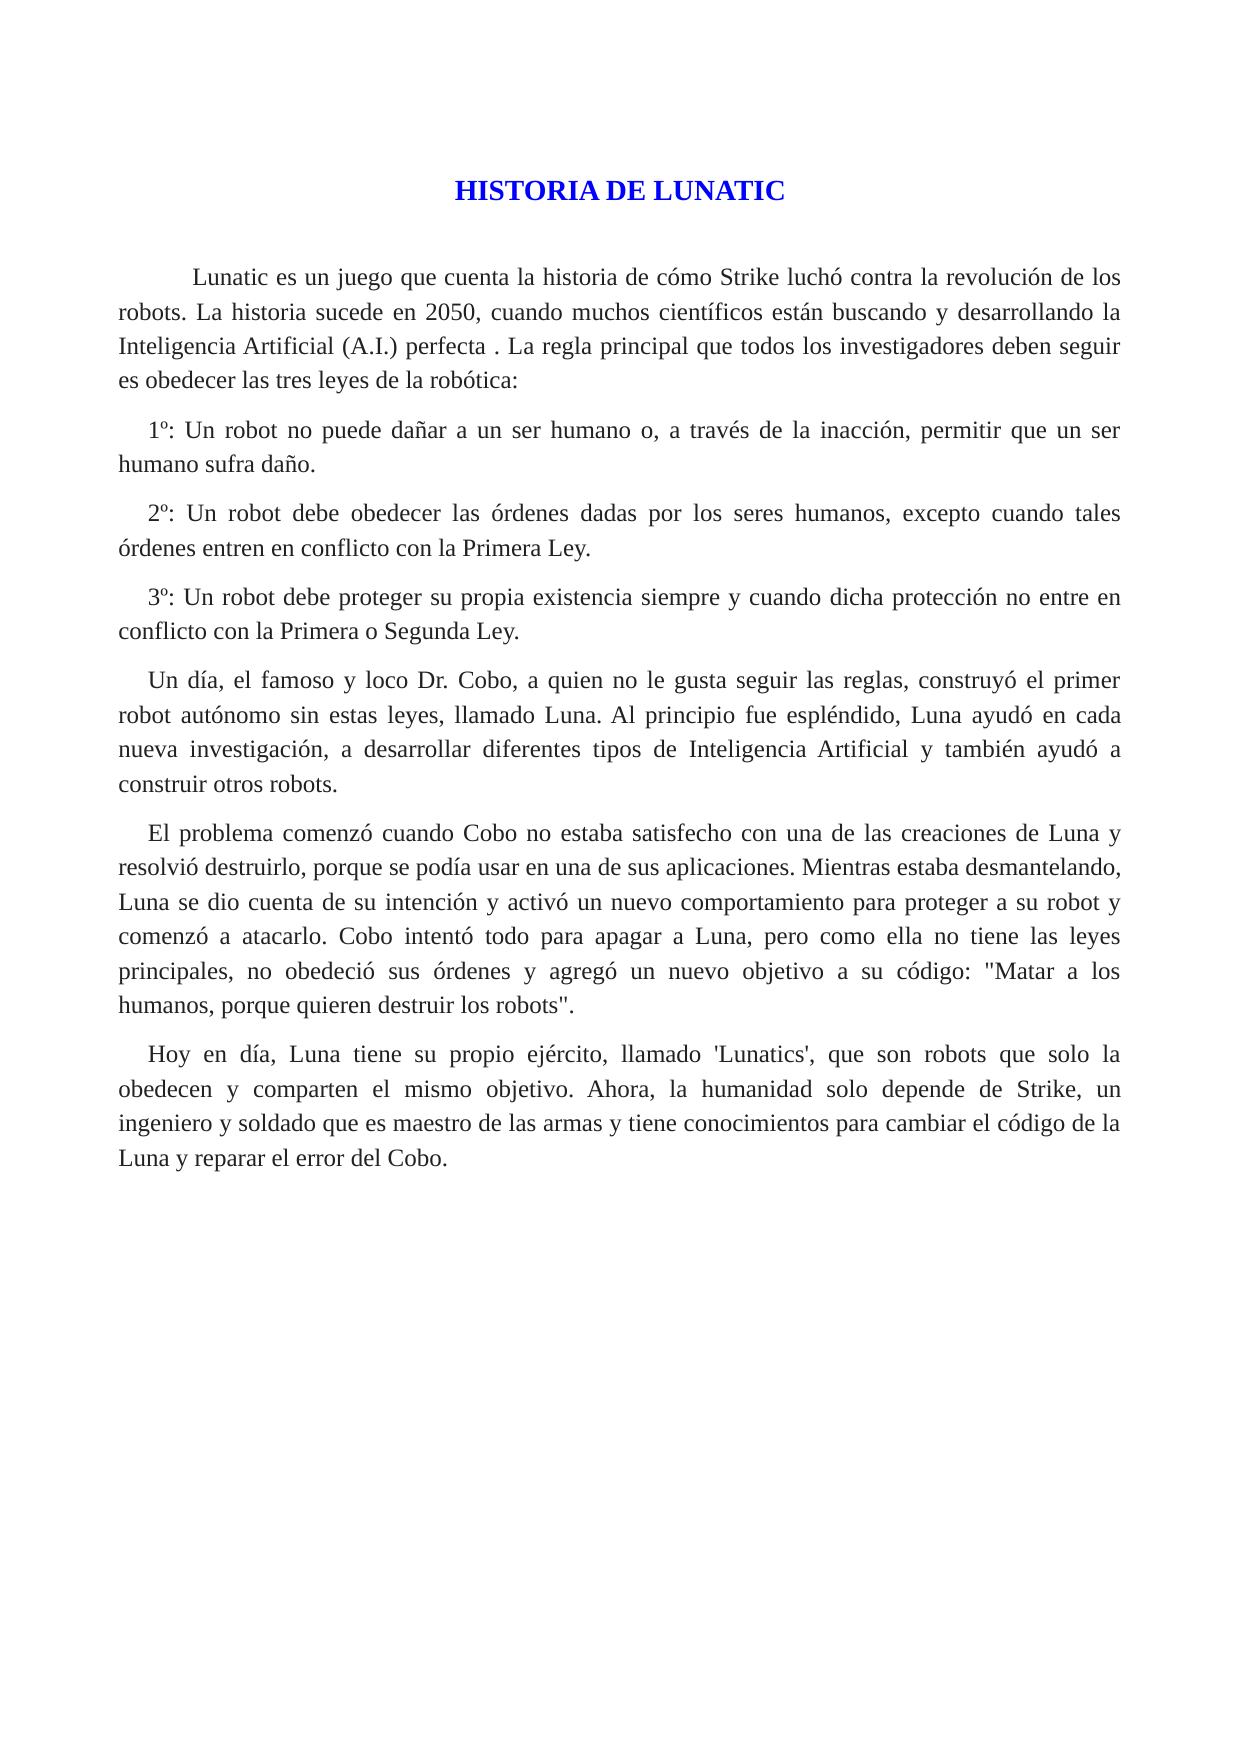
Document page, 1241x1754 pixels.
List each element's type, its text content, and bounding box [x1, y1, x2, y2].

text El problema comenzó cuando Cobo no estaba satisfecho con una de las creaciones de Luna y resolvió destruirlo, porque se podía usar en una de sus aplicaciones. Mientras estaba desmantelando, Luna se dio cuenta de su intención y activó un nuevo comportamiento para proteger a su robot y comenzó a atacarlo. Cobo intentó todo para apagar a Luna, pero como ella no tiene las leyes principales, no obedeció sus órdenes y agregó un nuevo objetivo a su código: "Matar a los humanos, porque quieren destruir los robots". [118, 818, 1122, 1019]
text 3º: Un robot debe proteger su propia existencia siempre y cuando dicha protección no entre en conflicto con la Primera o Segunda Ley. [118, 582, 1122, 645]
text Un día, el famoso y loco Dr. Cobo, a quien no le gusta seguir las reglas, construyó el primer robot autónomo sin estas leyes, llamado Luna. Al principio fue espléndido, Luna ayudó en cada nueva investigación, a desarrollar diferentes tipos de Inteligencia Artificial y también ayudó a construir otros robots. [118, 665, 1122, 797]
text HISTORIA DE LUNATIC [118, 173, 1122, 206]
text Hoy en día, Luna tiene su propio ejército, llamado 'Lunatics', que son robots que solo la obedecen y comparten el mismo objetivo. Ahora, la humanidad solo depende de Strike, un ingeniero y soldado que es maestro de las armas y tiene conocimientos para cambiar el código de la Luna y reparar el error del Cobo. [118, 1039, 1122, 1171]
text 2º: Un robot debe obedecer las órdenes dadas por los seres humanos, excepto cuando tales órdenes entren en conflicto con la Primera Ley. [118, 498, 1122, 561]
text 1º: Un robot no puede dañar a un ser humano o, a través de la inacción, permitir que un ser humano sufra daño. [118, 415, 1122, 478]
text Lunatic es un juego que cuenta la historia de cómo Strike luchó contra la revolución de los robots. La historia sucede en 2050, cuando muchos científicos están buscando y desarrollando la Inteligencia Artificial (A.I.) perfecta . La regla principal que todos los investigadores deben seguir es obedecer las tres leyes de la robótica: [118, 228, 1122, 394]
